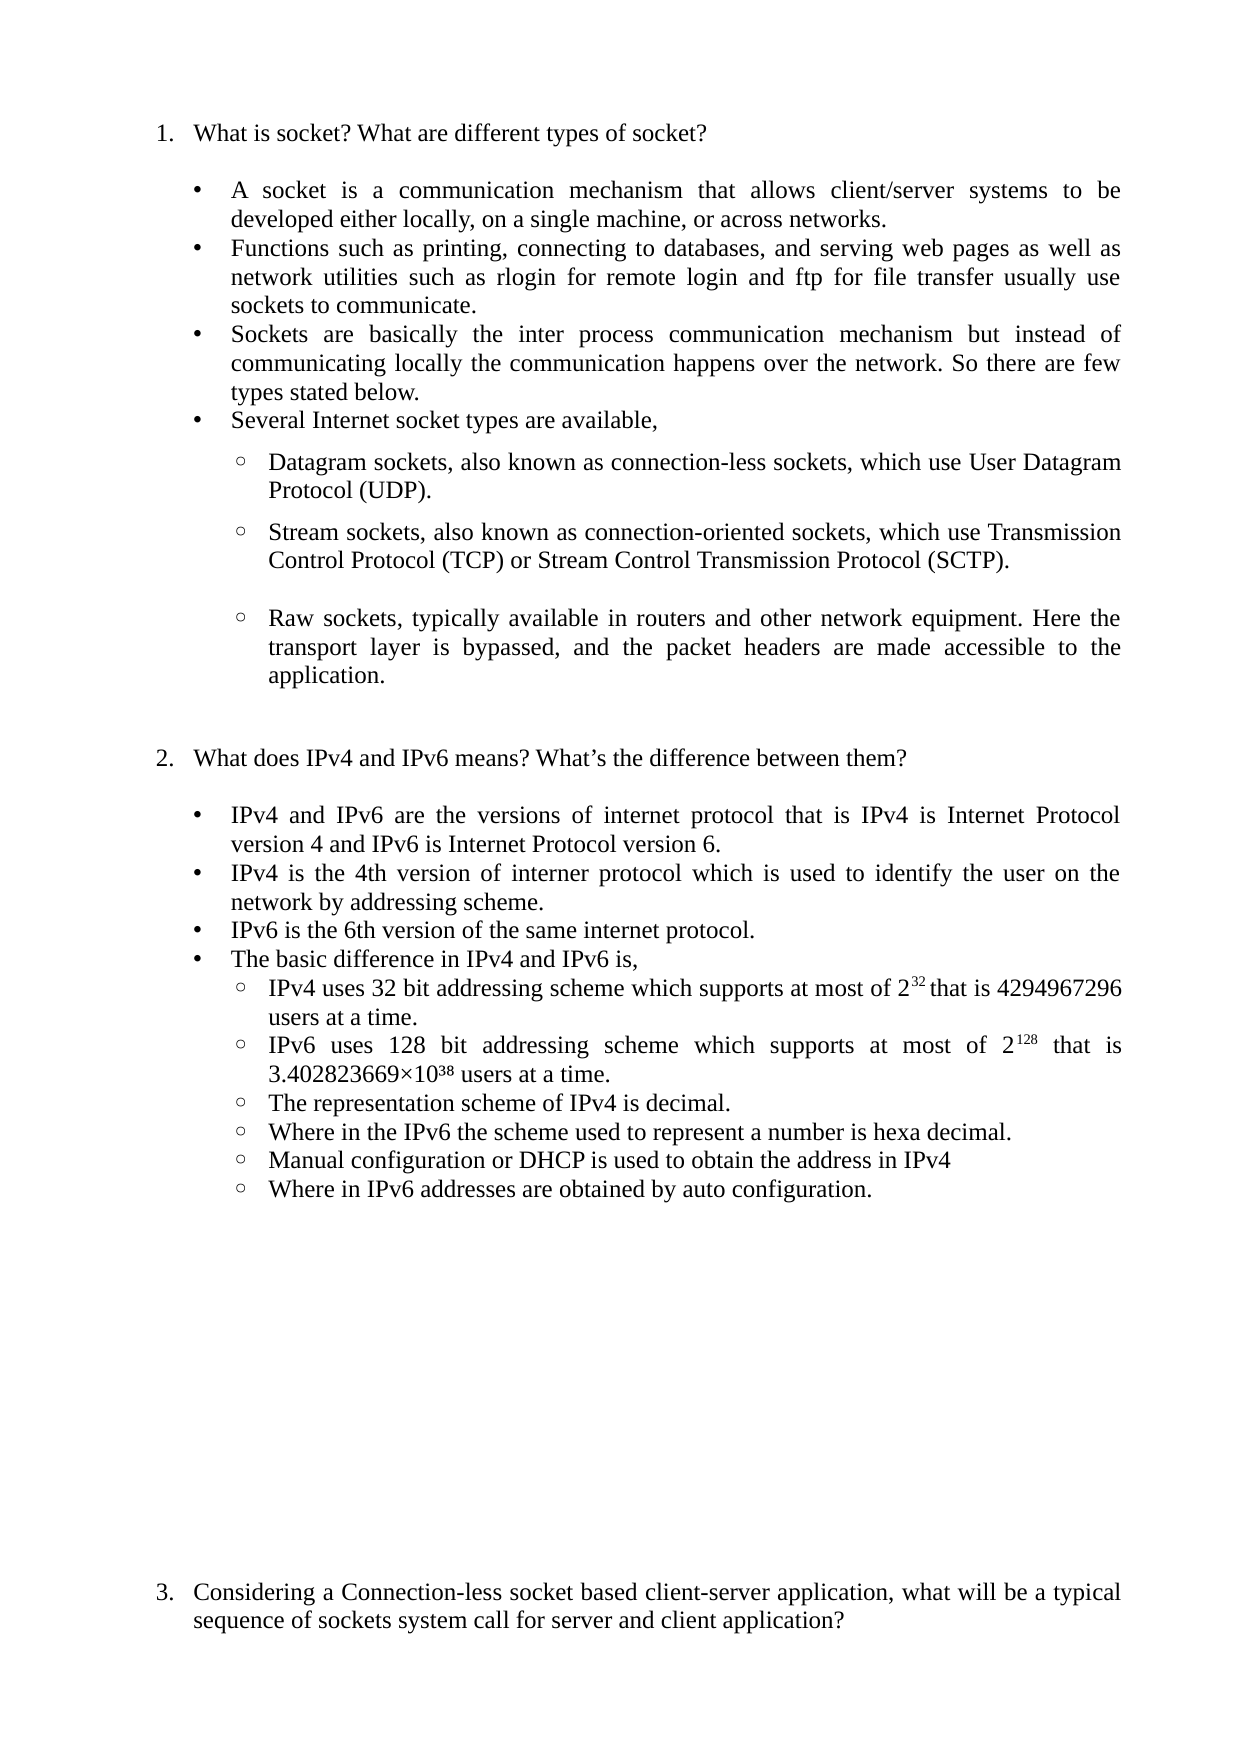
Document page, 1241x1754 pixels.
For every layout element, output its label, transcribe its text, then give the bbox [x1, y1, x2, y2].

list Several Internet socket types are available, [193, 406, 1122, 434]
list IPv6 uses 128 bit addressing scheme which supports at most of 2128 that is 3.402823669×10³⁸ users at a time. [231, 1031, 1122, 1088]
list Where in the IPv6 the scheme used to represent a number is hexa decimal. [231, 1117, 1122, 1146]
list A socket is a communication mechanism that allows client/server systems to be developed either locally, on a single machine, or across networks. [193, 176, 1122, 233]
list The basic difference in IPv4 and IPv6 is, [193, 944, 1122, 973]
list Datagram sockets, also known as connection-less sockets, which use User Datagram Protocol (UDP). [231, 447, 1122, 504]
list Considering a Connection-less socket based client-server application, what will be a typical sequence of sockets system call for server and client application? [156, 1577, 1122, 1634]
list IPv4 uses 32 bit addressing scheme which supports at most of 232 that is 4294967296 users at a time. [231, 973, 1122, 1031]
list Functions such as printing, connecting to databases, and serving web pages as well as network utilities such as rlogin for remote login and ftp for file transfer usually use sockets to communicate. [193, 233, 1122, 319]
list IPv6 is the 6th version of the same internet protocol. [193, 916, 1122, 944]
list The representation scheme of IPv4 is decimal. [231, 1088, 1122, 1117]
list Stream sockets, also known as connection-oriented sockets, which use Transmission Control Protocol (TCP) or Stream Control Transmission Protocol (SCTP). [231, 517, 1122, 574]
list Where in IPv6 addresses are obtained by auto configuration. [231, 1174, 1122, 1203]
list What is socket? What are different types of socket? [156, 118, 1122, 147]
list IPv4 is the 4th version of interner protocol which is used to identify the user on the network by addressing scheme. [193, 858, 1122, 916]
list Sockets are basically the inter process communication mechanism but instead of communicating locally the communication happens over the network. So there are few types stated below. [193, 319, 1122, 406]
list What does IPv4 and IPv6 means? What’s the difference between them? [156, 743, 1122, 772]
list IPv4 and IPv6 are the versions of internet protocol that is IPv4 is Internet Protocol version 4 and IPv6 is Internet Protocol version 6. [193, 801, 1122, 858]
list Raw sockets, typically available in routers and other network equipment. Here the transport layer is bypassed, and the packet headers are made accessible to the application. [231, 603, 1122, 689]
list Manual configuration or DHCP is used to obtain the address in IPv4 [231, 1146, 1122, 1174]
